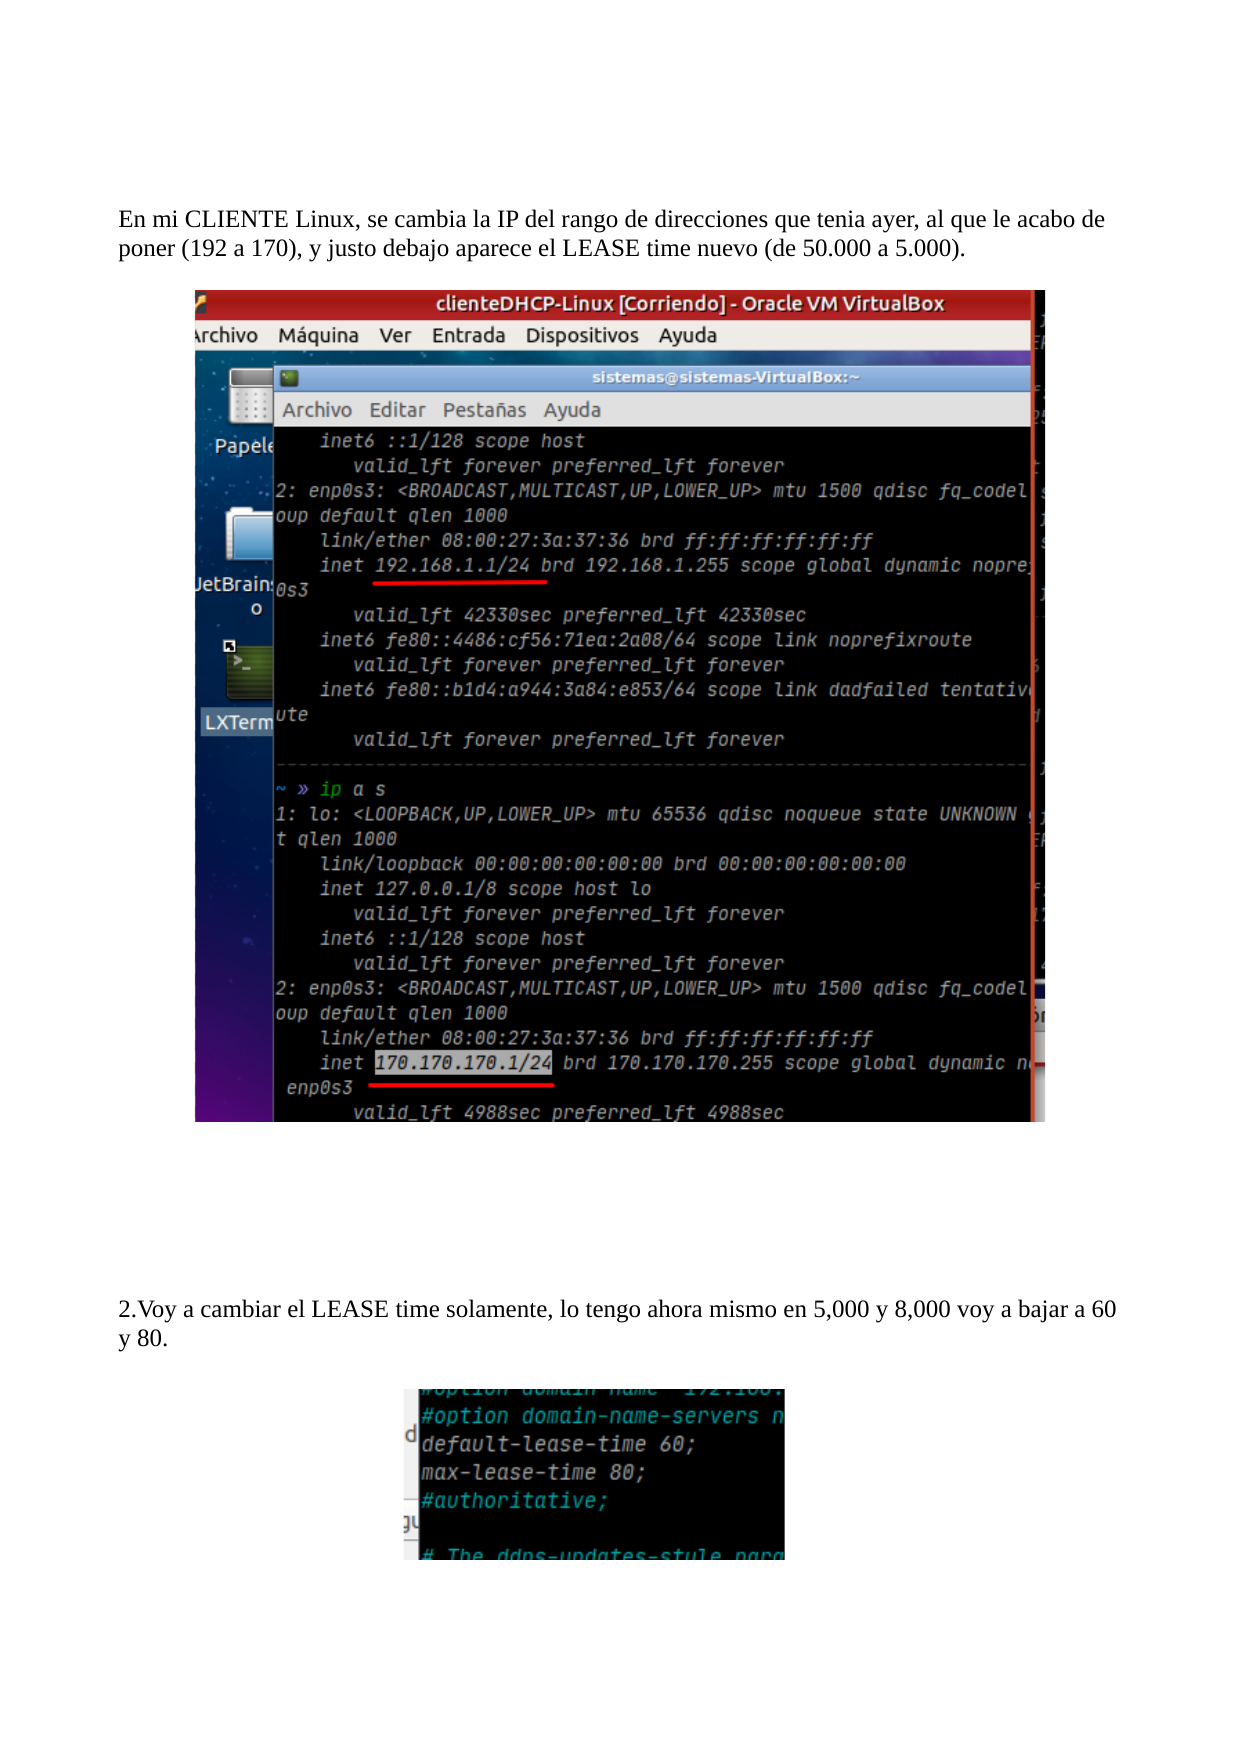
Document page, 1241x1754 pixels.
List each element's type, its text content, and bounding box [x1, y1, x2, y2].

text 2.Voy a cambiar el LEASE time solamente, lo tengo ahora mismo en 5,000 y 8,000 voy a bajar a 60 y 80. [118, 1294, 1122, 1352]
picture [194, 290, 1046, 1122]
picture [403, 1389, 785, 1560]
text En mi CLIENTE Linux, se cambia la IP del rango de direcciones que tenia ayer, al que le acabo de poner (192 a 170), y justo debajo aparece el LEASE time nuevo (de 50.000 a 5.000). [118, 204, 1122, 262]
